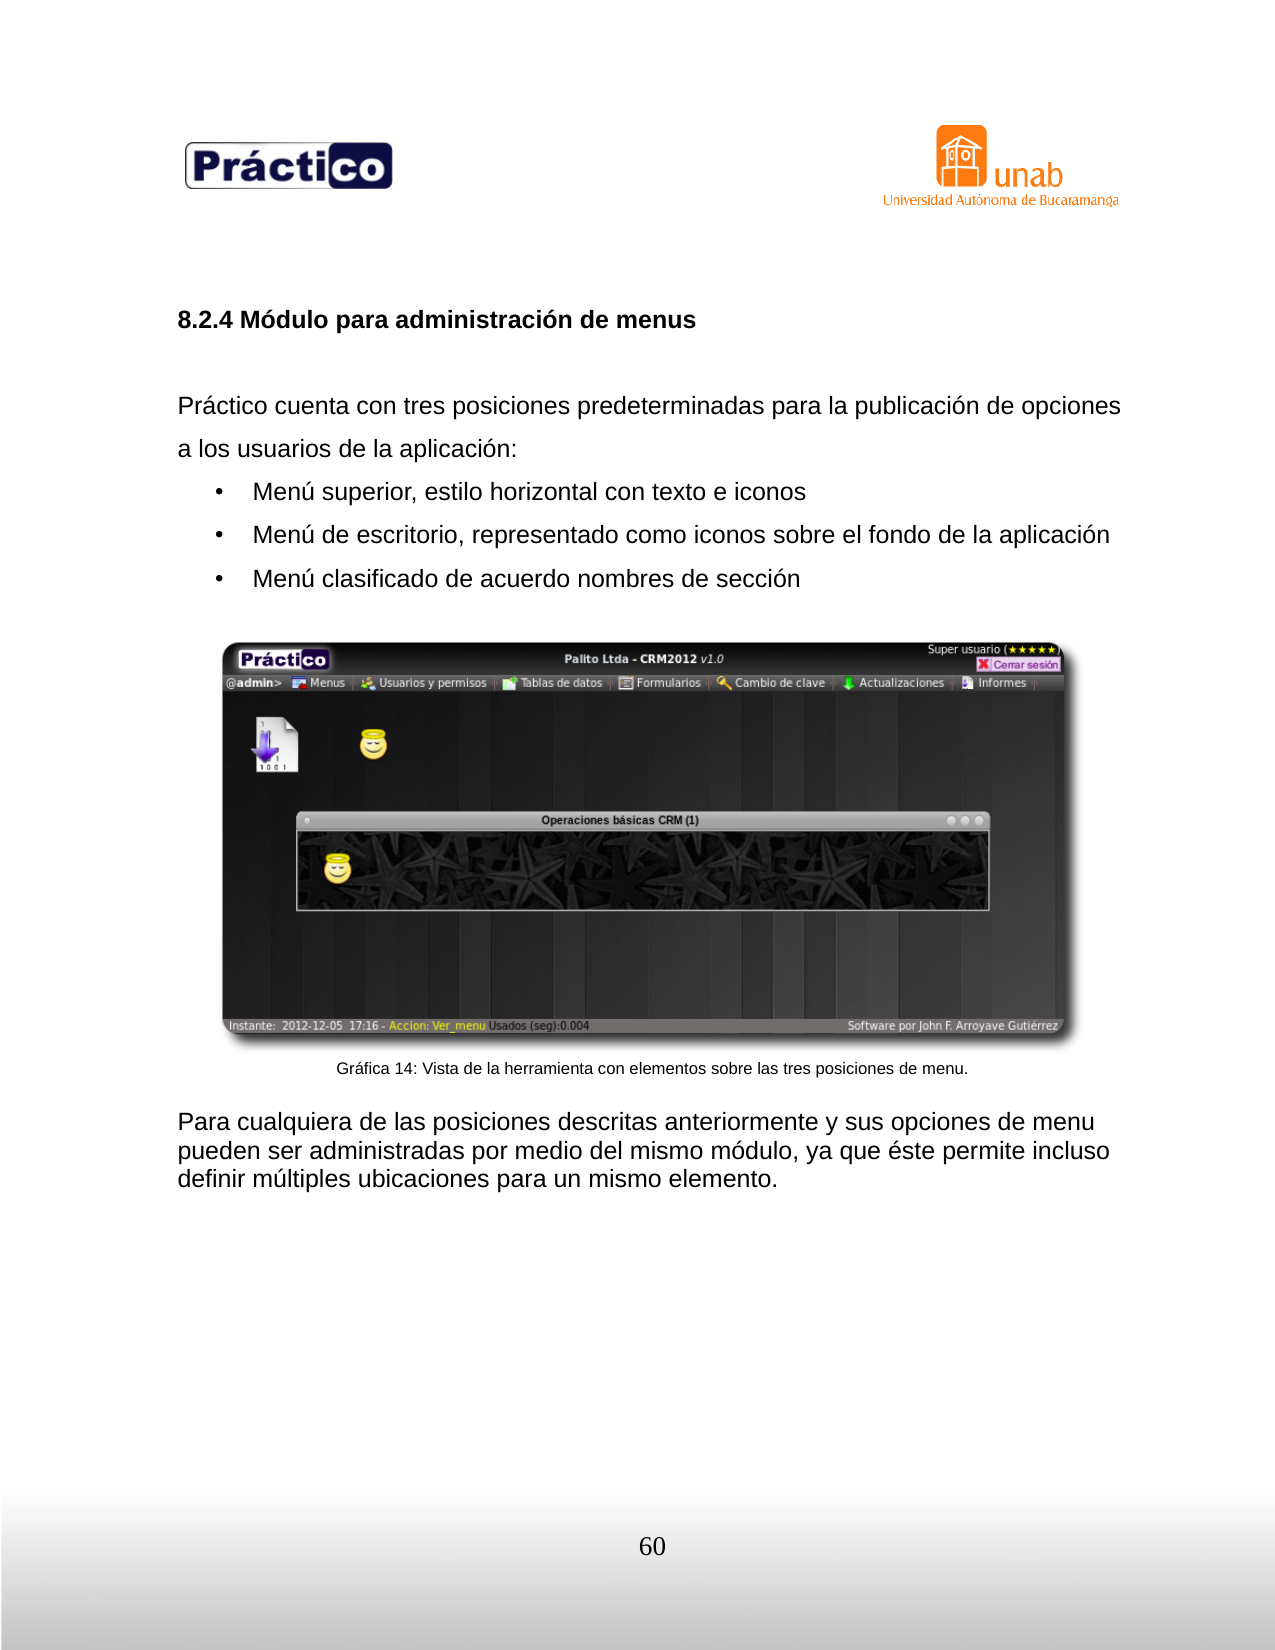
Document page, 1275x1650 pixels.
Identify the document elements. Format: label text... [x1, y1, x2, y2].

list Menú clasificado de acuerdo nombres de sección [215, 564, 1127, 592]
text Gráfica 14: Vista de la herramienta con elementos sobre las tres posiciones de menu. [177, 1059, 1127, 1078]
list Menú de escritorio, representado como iconos sobre el fondo de la aplicación [215, 520, 1127, 549]
text 8.2.4 Módulo para administración de menus [177, 305, 1127, 333]
text Para cualquiera de las posiciones descritas anteriormente y sus opciones de menu pueden ser administradas por medio del mismo módulo, ya que éste permite incluso definir múltiples ubicaciones para un mismo elemento. [177, 1107, 1127, 1193]
picture [182, 140, 395, 191]
picture [883, 125, 1119, 207]
picture [215, 635, 1089, 1059]
picture [1, 1472, 1275, 1650]
text Práctico cuenta con tres posiciones predeterminadas para la publicación de opciones a los usuarios de la aplicación: [177, 391, 1127, 463]
list Menú superior, estilo horizontal con texto e iconos [215, 477, 1127, 506]
